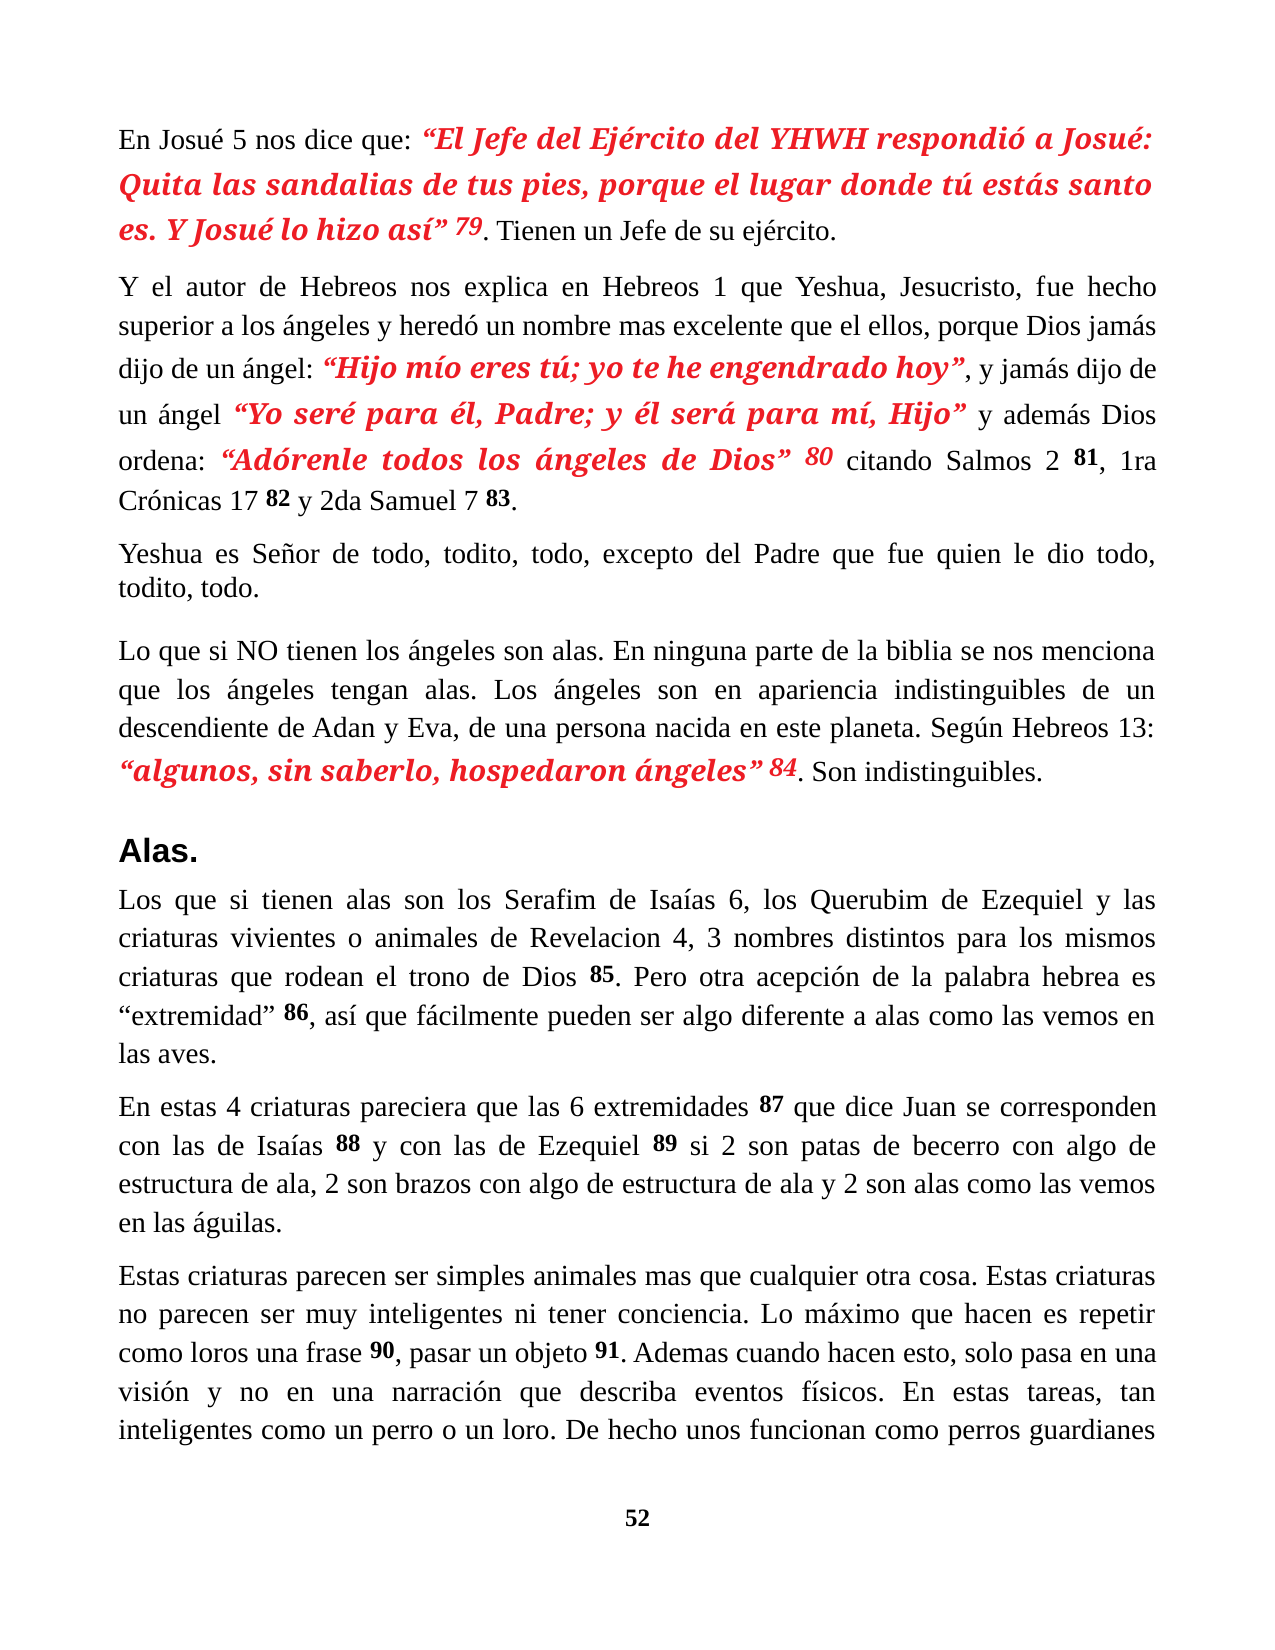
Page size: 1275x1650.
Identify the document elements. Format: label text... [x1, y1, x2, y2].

text Y el autor de Hebreos nos explica en Hebreos 1 que Yeshua, Jesucristo, fue hecho superior a los ángeles y heredó un nombre mas excelente que el ellos, porque Dios jamás dijo de un ángel: “Hijo mío eres tú; yo te he engendrado hoy”, y jamás dijo de un ángel “Yo seré para él, Padre; y él será para mí, Hijo” y además Dios ordena: “Adórenle todos los ángeles de Dios” citando Salmos 2 , 1ra Crónicas 17 y 2da Samuel 7 . [118, 269, 1157, 517]
text En estas 4 criaturas pareciera que las 6 extremidades que dice Juan se corresponden con las de Isaías y con las de Ezequiel si 2 son patas de becerro con algo de estructura de ala, 2 son brazos con algo de estructura de ala y 2 son alas como las vemos en las águilas. [118, 1089, 1157, 1238]
text Los que si tienen alas son los Serafim de Isaías 6, los Querubim de Ezequiel y las criaturas vivientes o animales de Revelacion 4, 3 nombres distintos para los mismos criaturas que rodean el trono de Dios . Pero otra acepción de la palabra hebrea es “extremidad” , así que fácilmente pueden ser algo diferente a alas como las vemos en las aves. [118, 882, 1157, 1070]
text En Josué 5 nos dice que: “El Jefe del Ejército del YHWH respondió a Josué: Quita las sandalias de tus pies, porque el lugar donde tú estás santo es. Y Josué lo hizo así” . Tienen un Jefe de su ejército. [118, 118, 1157, 249]
subtitle Alas. [118, 831, 1157, 869]
text Yeshua es Señor de todo, todito, todo, excepto del Padre que fue quien le dio todo, todito, todo. [118, 537, 1157, 604]
text Estas criaturas parecen ser simples animales mas que cualquier otra cosa. Estas criaturas no parecen ser muy inteligentes ni tener conciencia. Lo máximo que hacen es repetir como loros una frase , pasar un objeto . Ademas cuando hacen esto, solo pasa en una visión y no en una narración que describa eventos físicos. En estas tareas, tan inteligentes como un perro o un loro. De hecho unos funcionan como perros guardianes [118, 1258, 1157, 1446]
text Lo que si NO tienen los ángeles son alas. En ninguna parte de la biblia se nos menciona que los ángeles tengan alas. Los ángeles son en apariencia indistinguibles de un descendiente de Adan y Eva, de una persona nacida en este planeta. Según Hebreos 13: “algunos, sin saberlo, hospedaron ángeles” . Son indistinguibles. [118, 633, 1157, 789]
